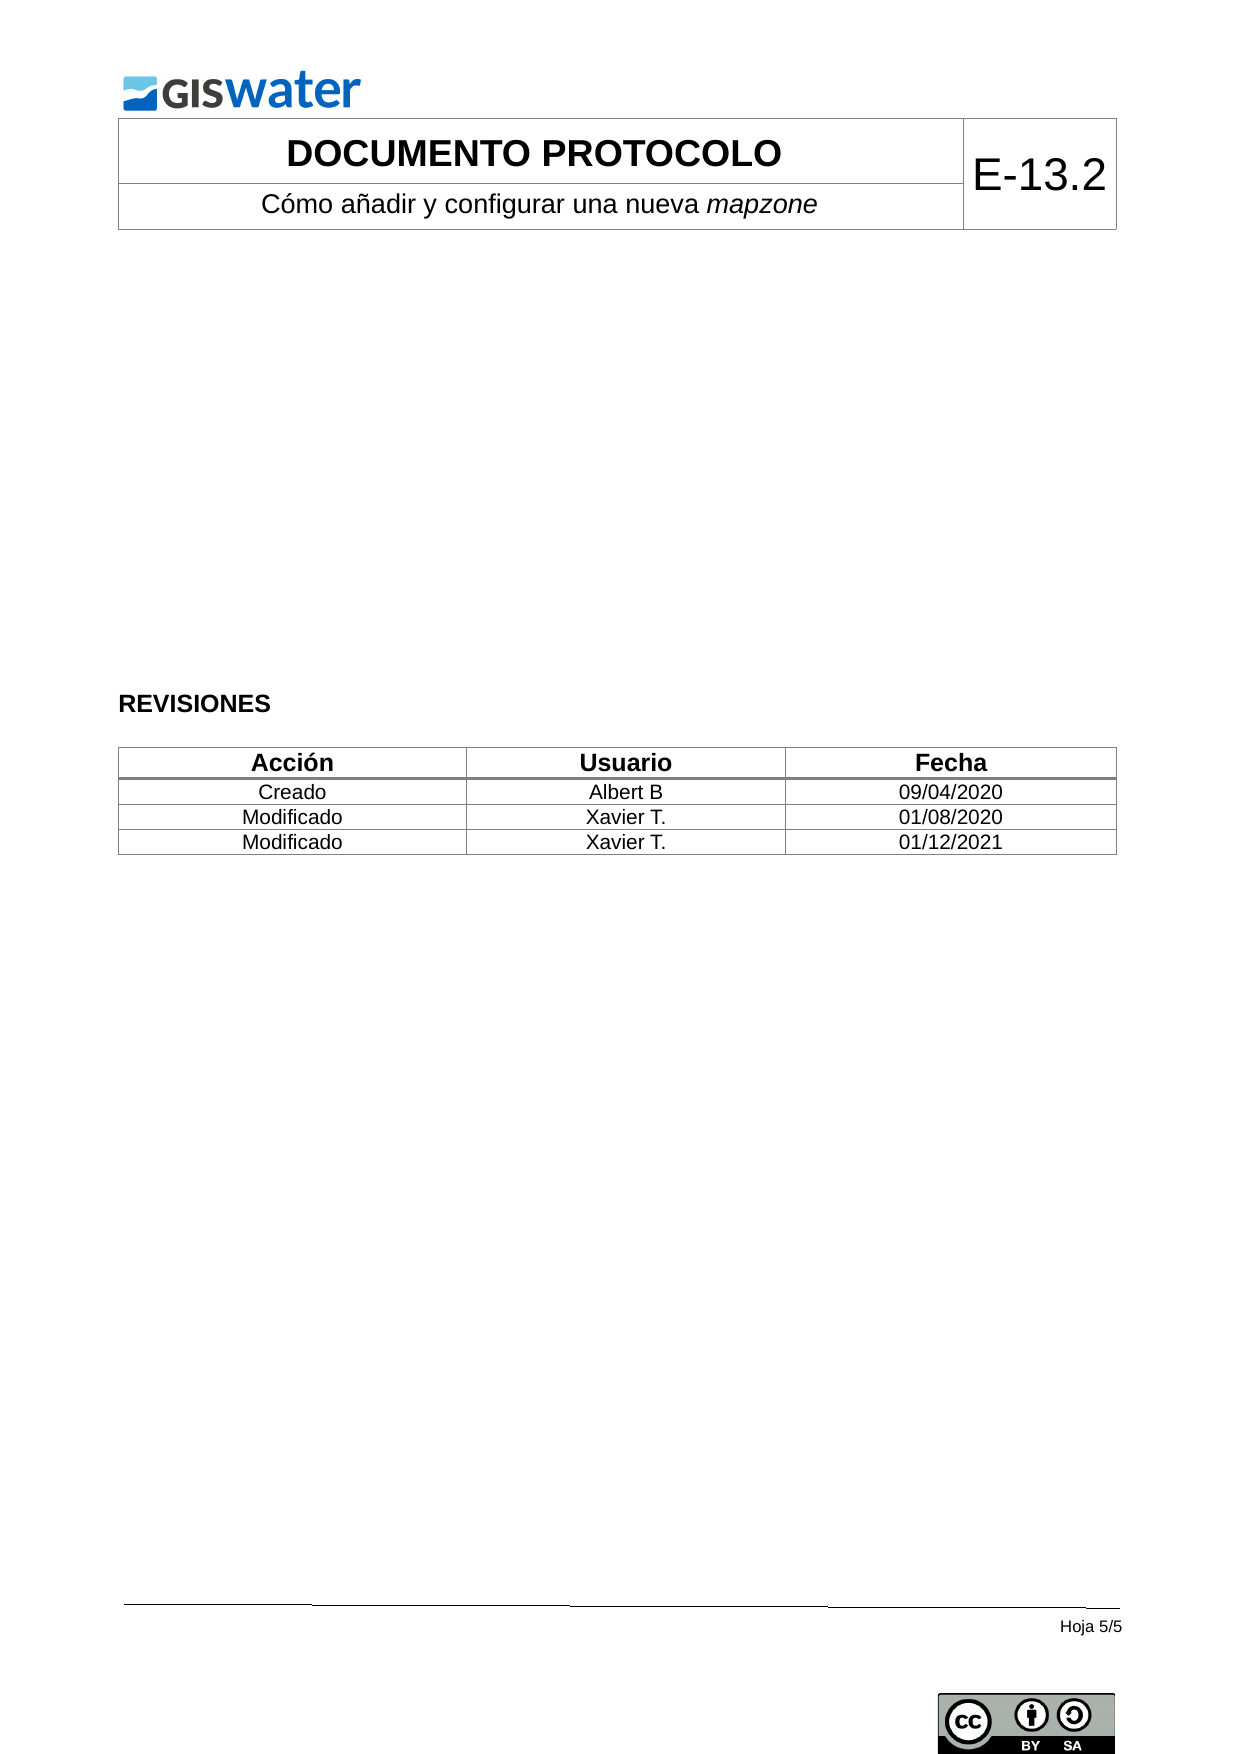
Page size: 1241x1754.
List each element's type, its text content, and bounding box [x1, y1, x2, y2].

table_cell 01/08/2020 [786, 805, 1116, 829]
table_header Usuario [467, 748, 785, 777]
table_header Acción [119, 748, 466, 777]
table_cell Creado [119, 780, 466, 804]
table_cell Xavier T. [467, 805, 785, 829]
table_cell 01/12/2021 [786, 830, 1116, 854]
picture [937, 1693, 1115, 1754]
table_cell Modificado [119, 805, 466, 829]
table_cell Albert B [467, 780, 785, 804]
picture [119, 66, 365, 115]
table_cell Modificado [119, 830, 466, 854]
table_cell 09/04/2020 [786, 780, 1116, 804]
table_cell Xavier T. [467, 830, 785, 854]
table_header Fecha [786, 748, 1116, 777]
list REVISIONES [118, 689, 1122, 718]
